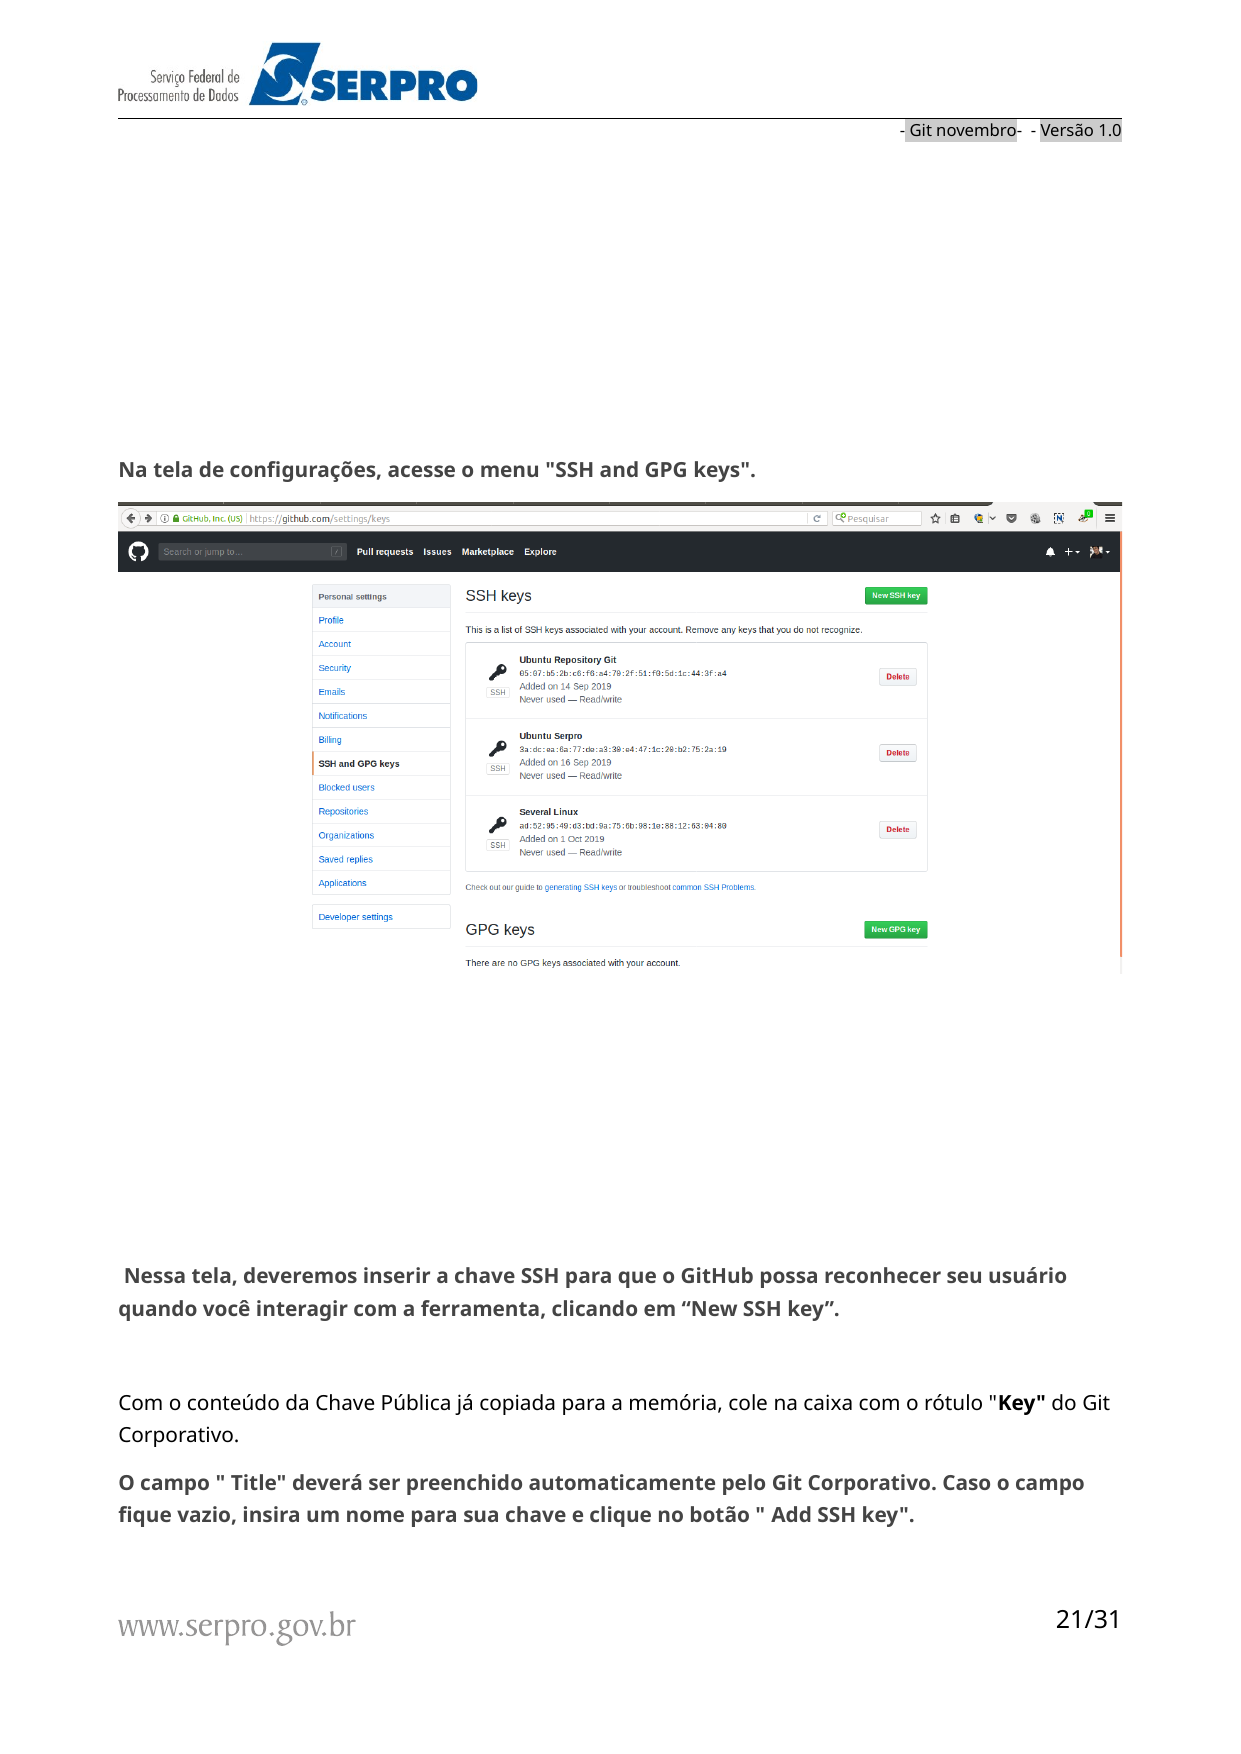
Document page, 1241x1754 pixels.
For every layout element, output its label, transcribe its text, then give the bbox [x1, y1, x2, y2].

text Com o conteúdo da Chave Pública já copiada para a memória, cole na caixa com o rótulo "Key" do Git Corporativo. [118, 1388, 1122, 1449]
text Nessa tela, deveremos inserir a chave SSH para que o GitHub possa reconhecer seu usuário quando você interagir com a ferramenta, clicando em “New SSH key”. [118, 1261, 1122, 1322]
picture [118, 41, 478, 106]
text O campo " Title" deverá ser preenchido automaticamente pelo Git Corporativo. Caso o campo fique vazio, insira um nome para sua chave e clique no botão " Add SSH key". [118, 1468, 1122, 1529]
text Na tela de configurações, acesse o menu "SSH and GPG keys". [118, 455, 1122, 483]
picture [118, 502, 1123, 974]
